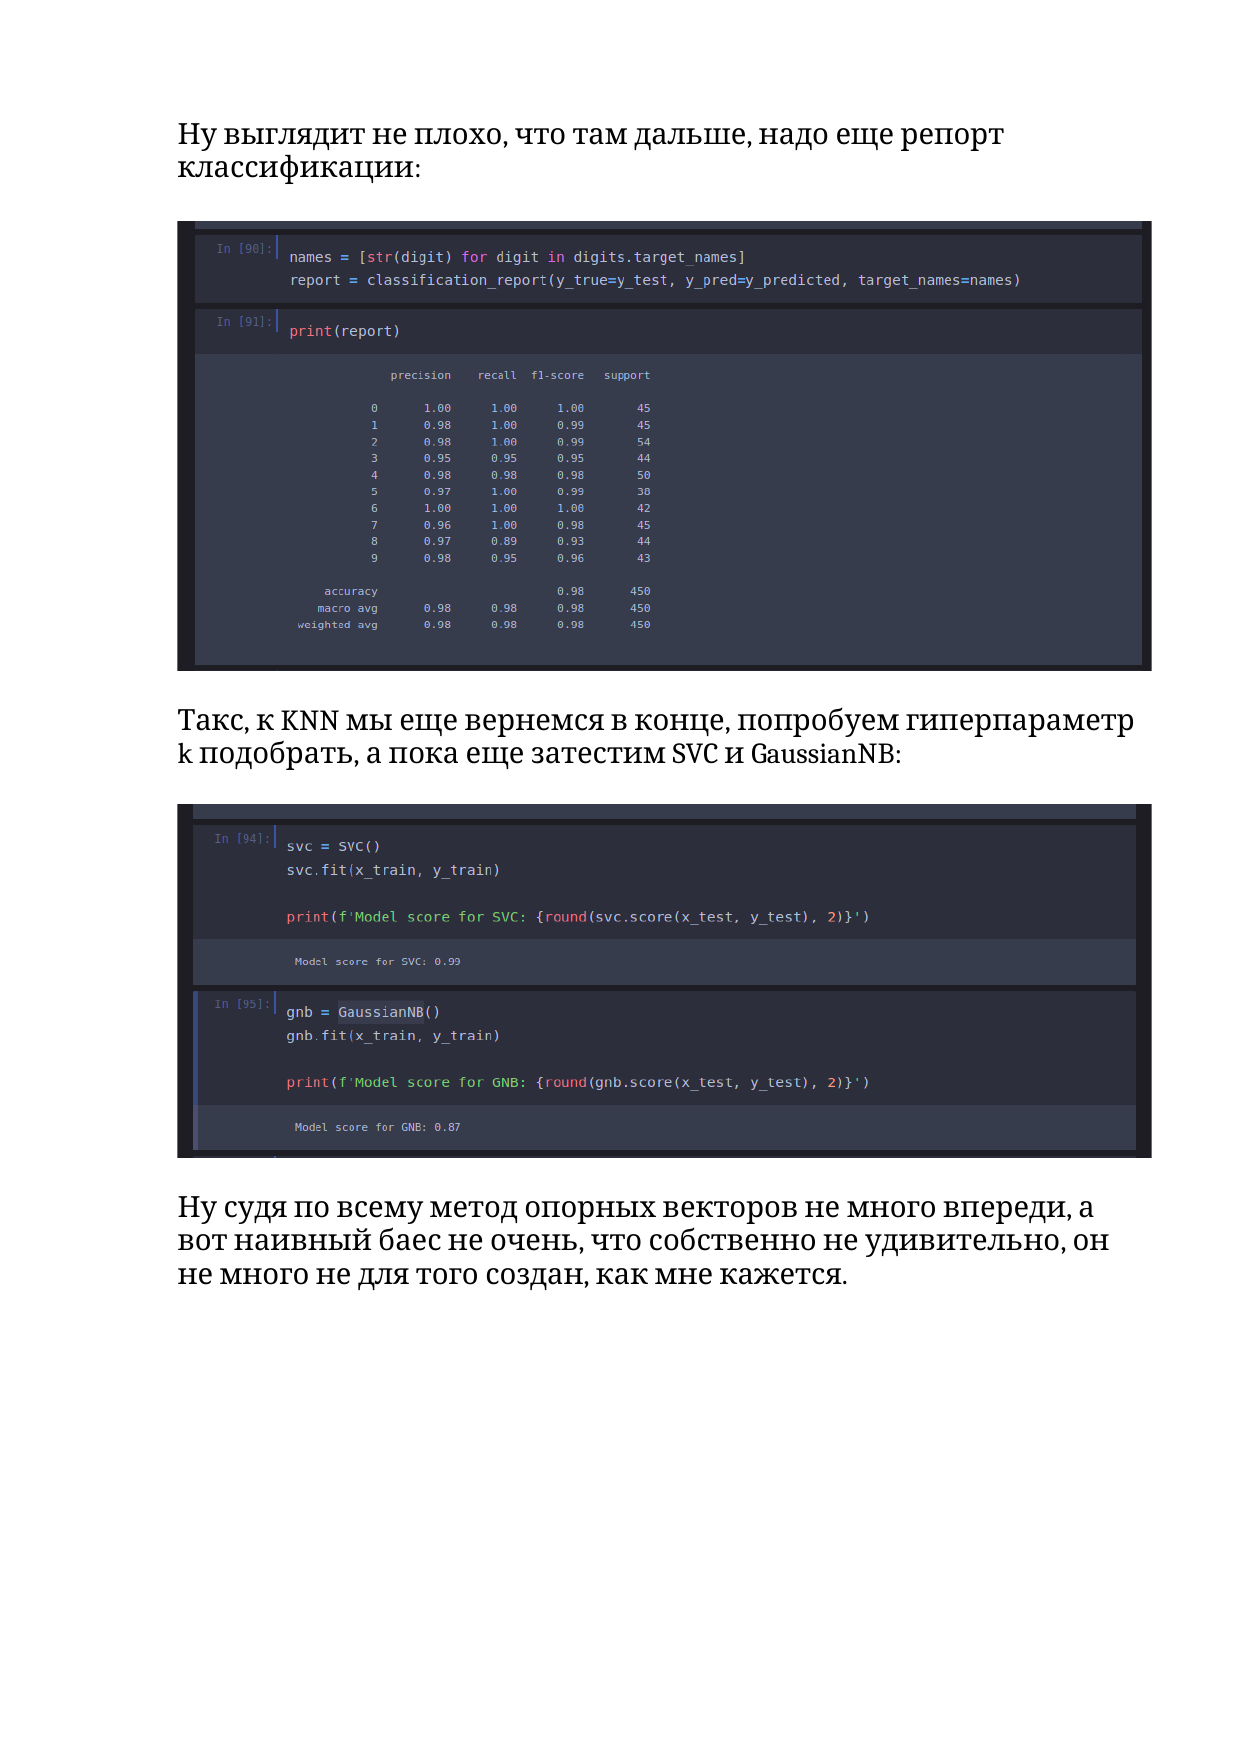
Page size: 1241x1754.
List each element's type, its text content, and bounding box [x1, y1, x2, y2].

text Ну выглядит не плохо, что там дальше, надо еще репорт классификации: [177, 118, 1152, 185]
picture [177, 804, 1152, 1158]
text Такс, к KNN мы еще вернемся в конце, попробуем гиперпараметр k подобрать, а пока еще затестим SVC и GaussianNB: [177, 704, 1152, 771]
text Ну судя по всему метод опорных векторов не много впереди, а вот наивный баес не очень, что собственно не удивительно, он не много не для того создан, как мне кажется. [177, 1191, 1152, 1291]
picture [177, 221, 1152, 671]
